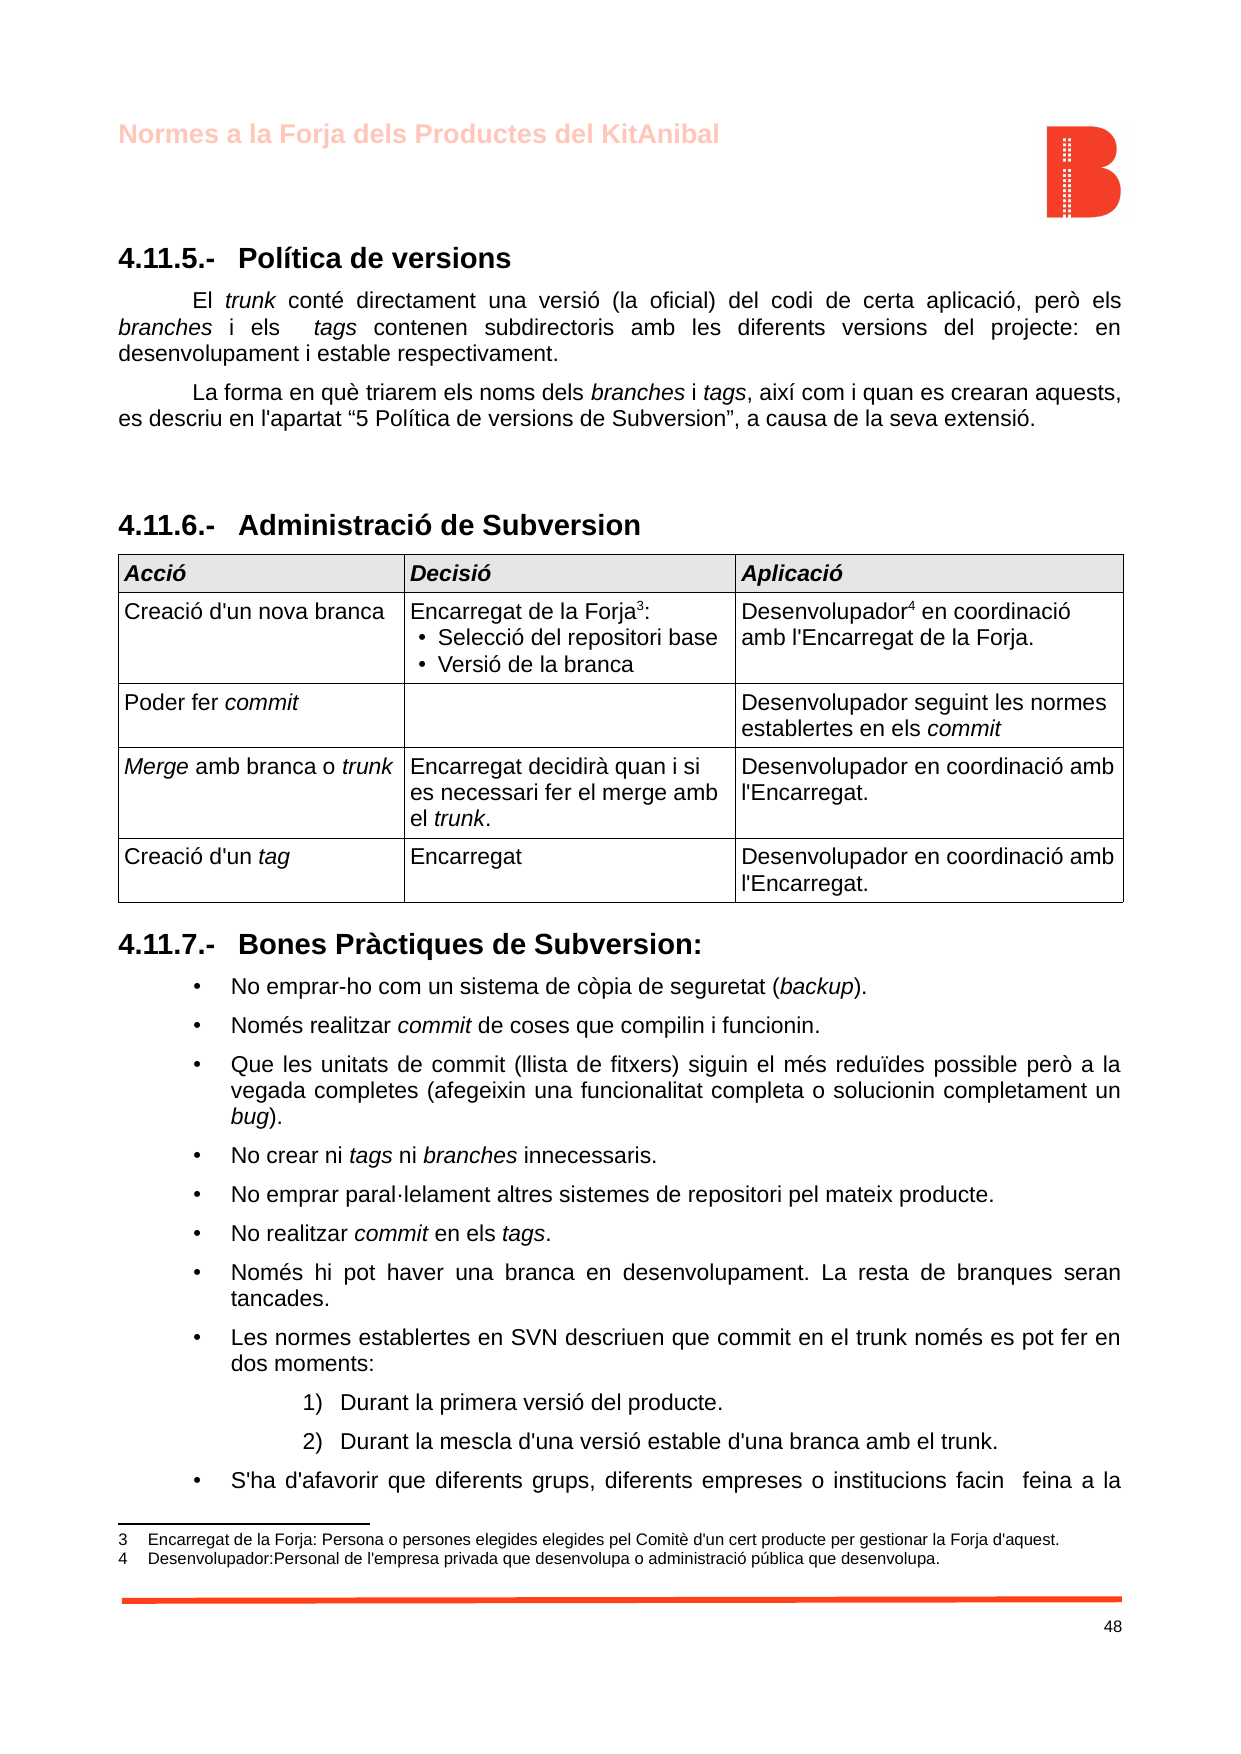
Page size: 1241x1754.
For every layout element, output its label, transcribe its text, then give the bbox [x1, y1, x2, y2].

list Durant la primera versió del producte. [302, 1389, 1122, 1416]
table_cell Desenvolupador seguint les normes establertes en els commit [736, 684, 1123, 747]
subtitle Bones Pràctiques de Subversion: [118, 927, 1122, 960]
list No emprar-ho com un sistema de còpia de seguretat (backup). [193, 973, 1122, 999]
list No realitzar commit en els tags. [193, 1220, 1122, 1246]
table_cell Creació d'un tag [119, 839, 404, 902]
list Només realitzar commit de coses que compilin i funcionin. [193, 1012, 1122, 1038]
table_cell Encarregat [405, 839, 735, 902]
table_header Acció [119, 555, 404, 592]
picture [1036, 124, 1130, 221]
list No emprar paral·lelament altres sistemes de repositori pel mateix producte. [193, 1181, 1122, 1207]
list Només hi pot haver una branca en desenvolupament. La resta de branques seran tancades. [193, 1259, 1122, 1311]
text El trunk conté directament una versió (la oficial) del codi de certa aplicació, però els branches i els tags contenen subdirectoris amb les diferents versions del projecte: en desenvolupament i estable respectivament. [118, 287, 1122, 366]
subtitle Política de versions [118, 241, 1122, 275]
table_cell Creació d'un nova branca [119, 593, 404, 683]
list No crear ni tags ni branches innecessaris. [193, 1142, 1122, 1168]
list Durant la mescla d'una versió estable d'una branca amb el trunk. [302, 1428, 1122, 1454]
text La forma en què triarem els noms dels branches i tags, així com i quan es crearan aquests, es descriu en l'apartat “5 Política de versions de Subversion”, a causa de la seva extensió. [118, 379, 1122, 432]
list Que les unitats de commit (llista de fitxers) siguin el més reduïdes possible però a la vegada completes (afegeixin una funcionalitat completa o solucionin completament un bug). [193, 1051, 1122, 1130]
table_cell Encarregat de la Forja: Selecció del repositori base Versió de la branca [405, 593, 735, 683]
table_cell [405, 684, 735, 747]
table_header Aplicació [736, 555, 1123, 592]
table_cell Desenvolupador en coordinació amb l'Encarregat. [736, 839, 1123, 902]
table_cell Desenvolupador en coordinació amb l'Encarregat. [736, 748, 1123, 837]
table_cell Merge amb branca o trunk [119, 748, 404, 837]
list S'ha d'afavorir que diferents grups, diferents empreses o institucions facin feina a la [193, 1467, 1122, 1493]
table_header Decisió [405, 555, 735, 592]
table_cell Poder fer commit [119, 684, 404, 747]
table_cell Desenvolupador en coordinació amb l'Encarregat de la Forja. [736, 593, 1123, 683]
list Les normes establertes en SVN descriuen que commit en el trunk només es pot fer en dos moments: [193, 1324, 1122, 1377]
table_cell Encarregat decidirà quan i si es necessari fer el merge amb el trunk. [405, 748, 735, 837]
subtitle Administració de Subversion [118, 508, 1122, 542]
